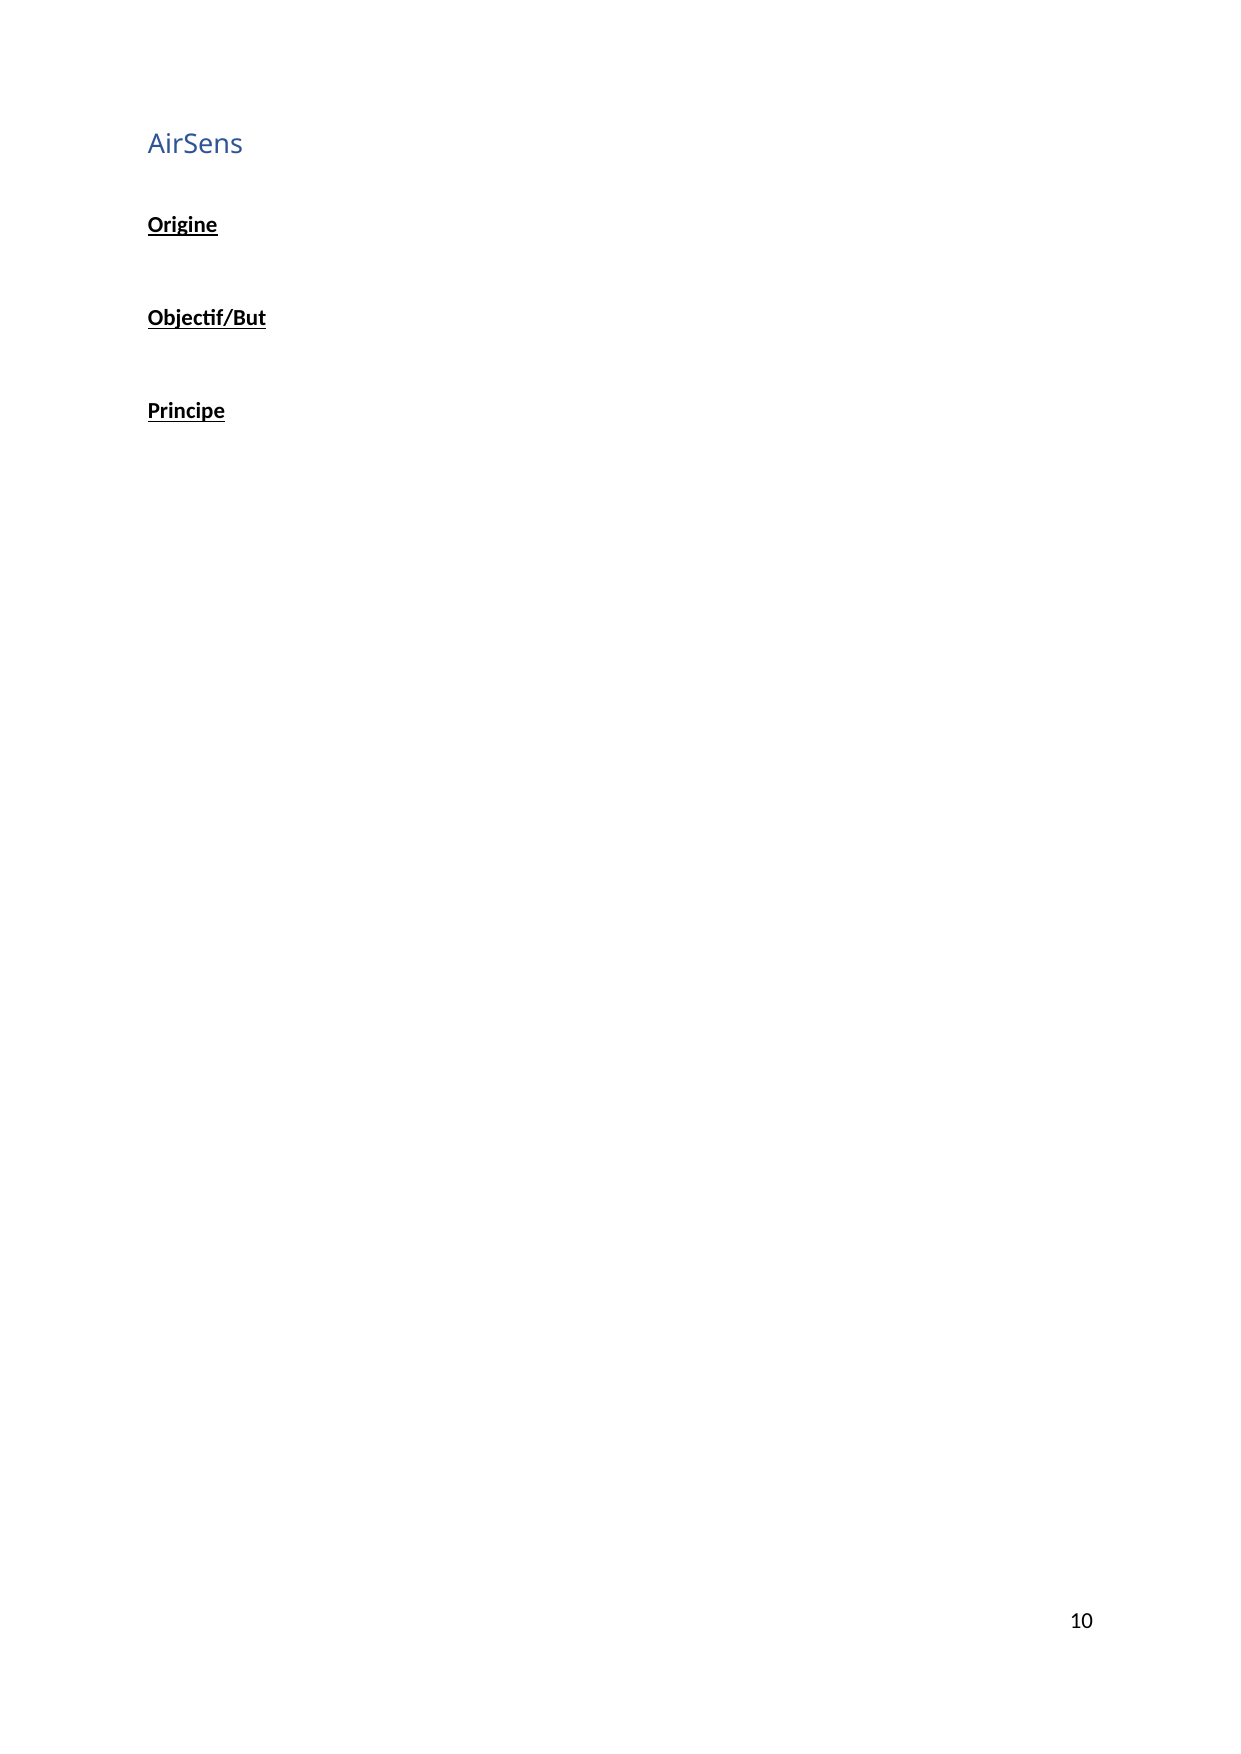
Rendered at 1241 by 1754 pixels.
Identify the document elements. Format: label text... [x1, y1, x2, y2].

subtitle AirSens [148, 124, 1093, 161]
text Origine [148, 210, 1093, 238]
text Objectif/But [148, 303, 1093, 332]
text Principe [148, 397, 1093, 425]
